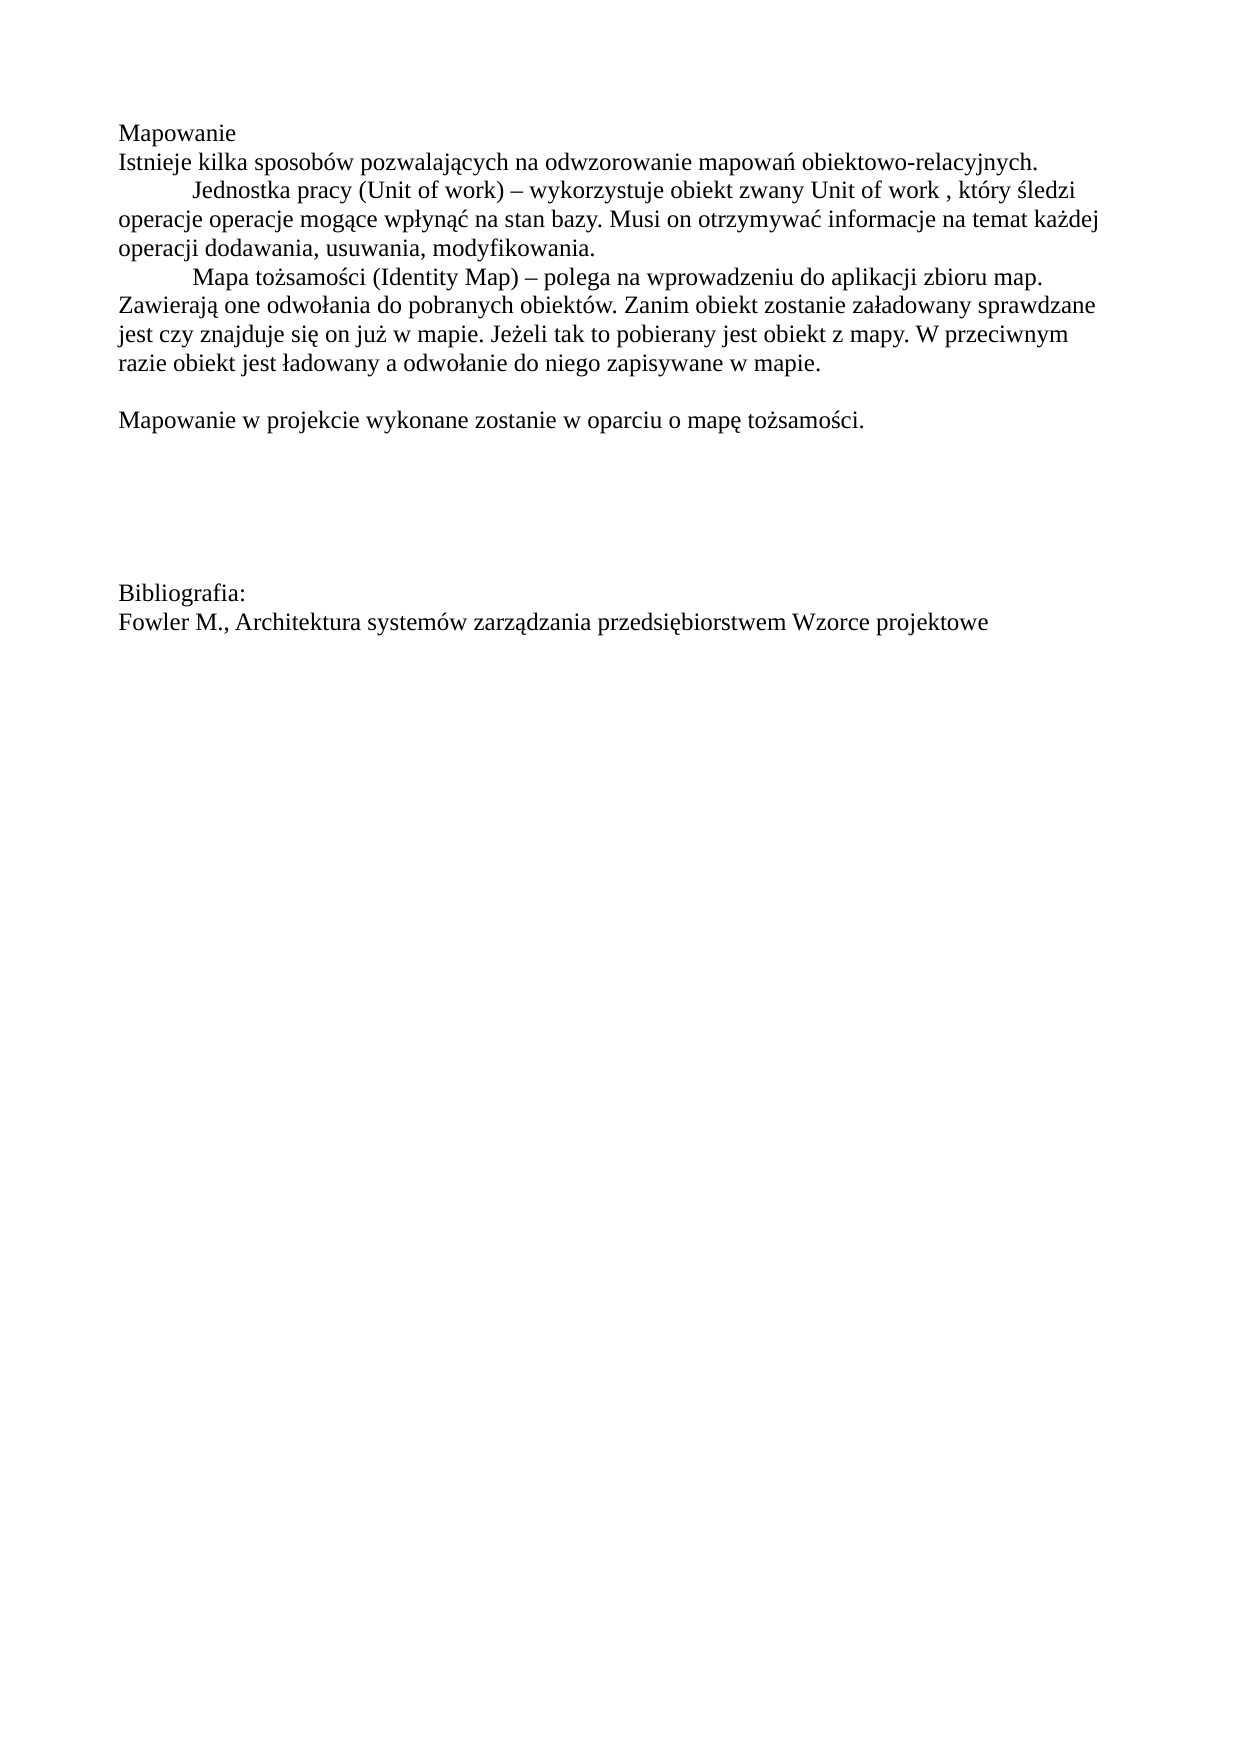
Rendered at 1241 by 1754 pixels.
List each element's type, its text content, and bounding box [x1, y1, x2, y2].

text Mapowanie w projekcie wykonane zostanie w oparciu o mapę tożsamości. [118, 406, 1122, 434]
text Bibliografia: [118, 578, 1122, 607]
text Jednostka pracy (Unit of work) – wykorzystuje obiekt zwany Unit of work , który śledzi operacje operacje mogące wpłynąć na stan bazy. Musi on otrzymywać informacje na temat każdej operacji dodawania, usuwania, modyfikowania. [118, 176, 1122, 262]
text Mapowanie [118, 118, 1122, 147]
text Istnieje kilka sposobów pozwalających na odwzorowanie mapowań obiektowo-relacyjnych. [118, 147, 1122, 176]
text Mapa tożsamości (Identity Map) – polega na wprowadzeniu do aplikacji zbioru map. Zawierają one odwołania do pobranych obiektów. Zanim obiekt zostanie załadowany sprawdzane jest czy znajduje się on już w mapie. Jeżeli tak to pobierany jest obiekt z mapy. W przeciwnym razie obiekt jest ładowany a odwołanie do niego zapisywane w mapie. [118, 262, 1122, 377]
text Fowler M., Architektura systemów zarządzania przedsiębiorstwem Wzorce projektowe [118, 607, 1122, 636]
